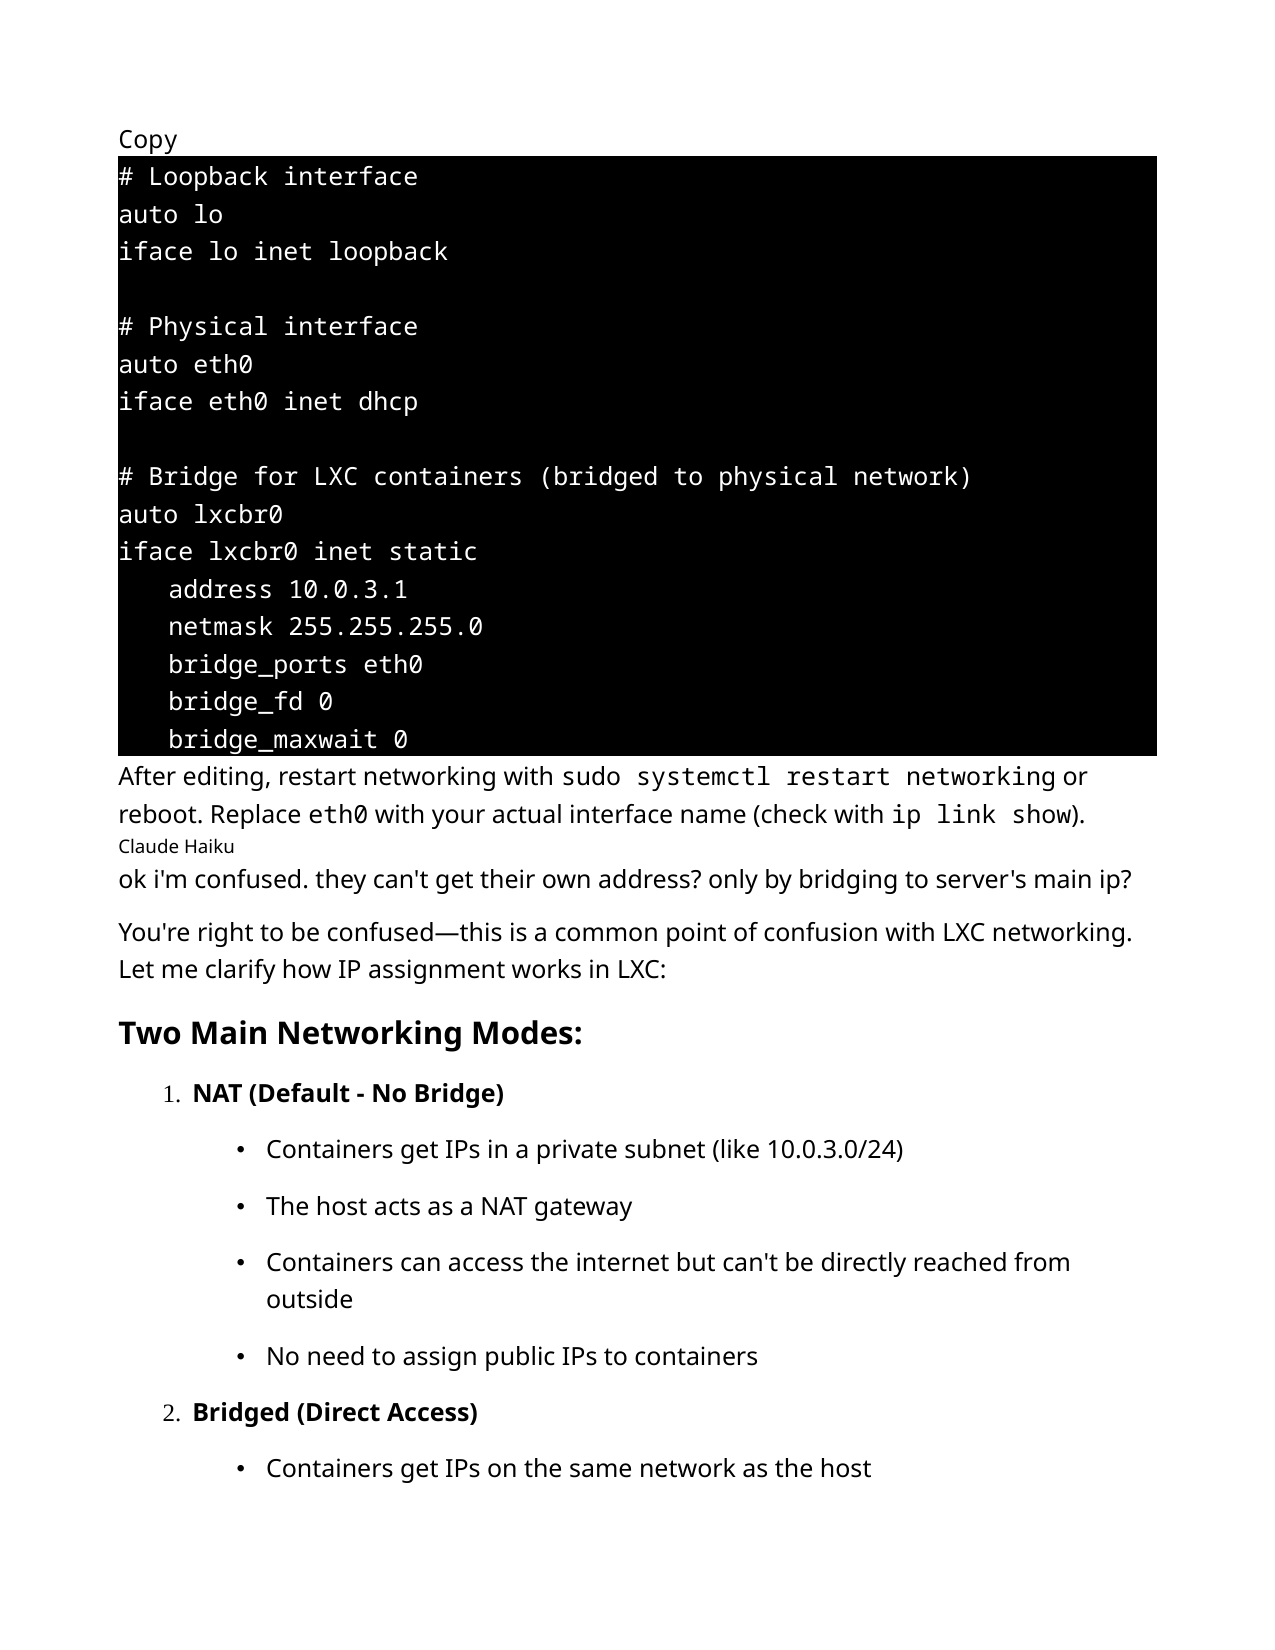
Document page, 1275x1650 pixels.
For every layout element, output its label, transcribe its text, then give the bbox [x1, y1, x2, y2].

list Containers can access the internet but can't be directly reached from outside [236, 1241, 1157, 1316]
text bridge_fd 0 [118, 681, 1157, 718]
text auto lxcbr0 [118, 493, 1157, 531]
text # Bridge for LXC containers (bridged to physical network) [118, 456, 1157, 493]
text Claude Haiku [118, 831, 1157, 859]
text Copy [118, 118, 1157, 156]
list The host acts as a NAT gateway [236, 1185, 1157, 1222]
list Containers get IPs in a private subnet (like 10.0.3.0/24) [236, 1128, 1157, 1166]
text After editing, restart networking with sudo systemctl restart networking or reboot. Replace eth0 with your actual interface name (check with ip link show). [118, 756, 1157, 831]
text You're right to be confused—this is a common point of confusion with LXC networking. Let me clarify how IP assignment works in LXC: [118, 911, 1157, 986]
text # Loopback interface [118, 156, 1157, 193]
text auto eth0 [118, 343, 1157, 381]
list No need to assign public IPs to containers [236, 1335, 1157, 1372]
subtitle Two Main Networking Modes: [118, 1011, 1157, 1053]
list Bridged (Direct Access) [162, 1391, 1157, 1428]
text # Physical interface [118, 306, 1157, 343]
text iface eth0 inet dhcp [118, 381, 1157, 418]
text bridge_ports eth0 [118, 643, 1157, 681]
text netmask 255.255.255.0 [118, 606, 1157, 643]
text ok i'm confused. they can't get their own address? only by bridging to server's main ip? [118, 859, 1157, 896]
text auto lo [118, 193, 1157, 231]
text iface lo inet loopback [118, 231, 1157, 268]
list NAT (Default - No Bridge) [162, 1072, 1157, 1110]
text address 10.0.3.1 [118, 568, 1157, 606]
list Containers get IPs on the same network as the host [236, 1447, 1157, 1485]
text bridge_maxwait 0 [118, 718, 1157, 756]
text iface lxcbr0 inet static [118, 531, 1157, 568]
